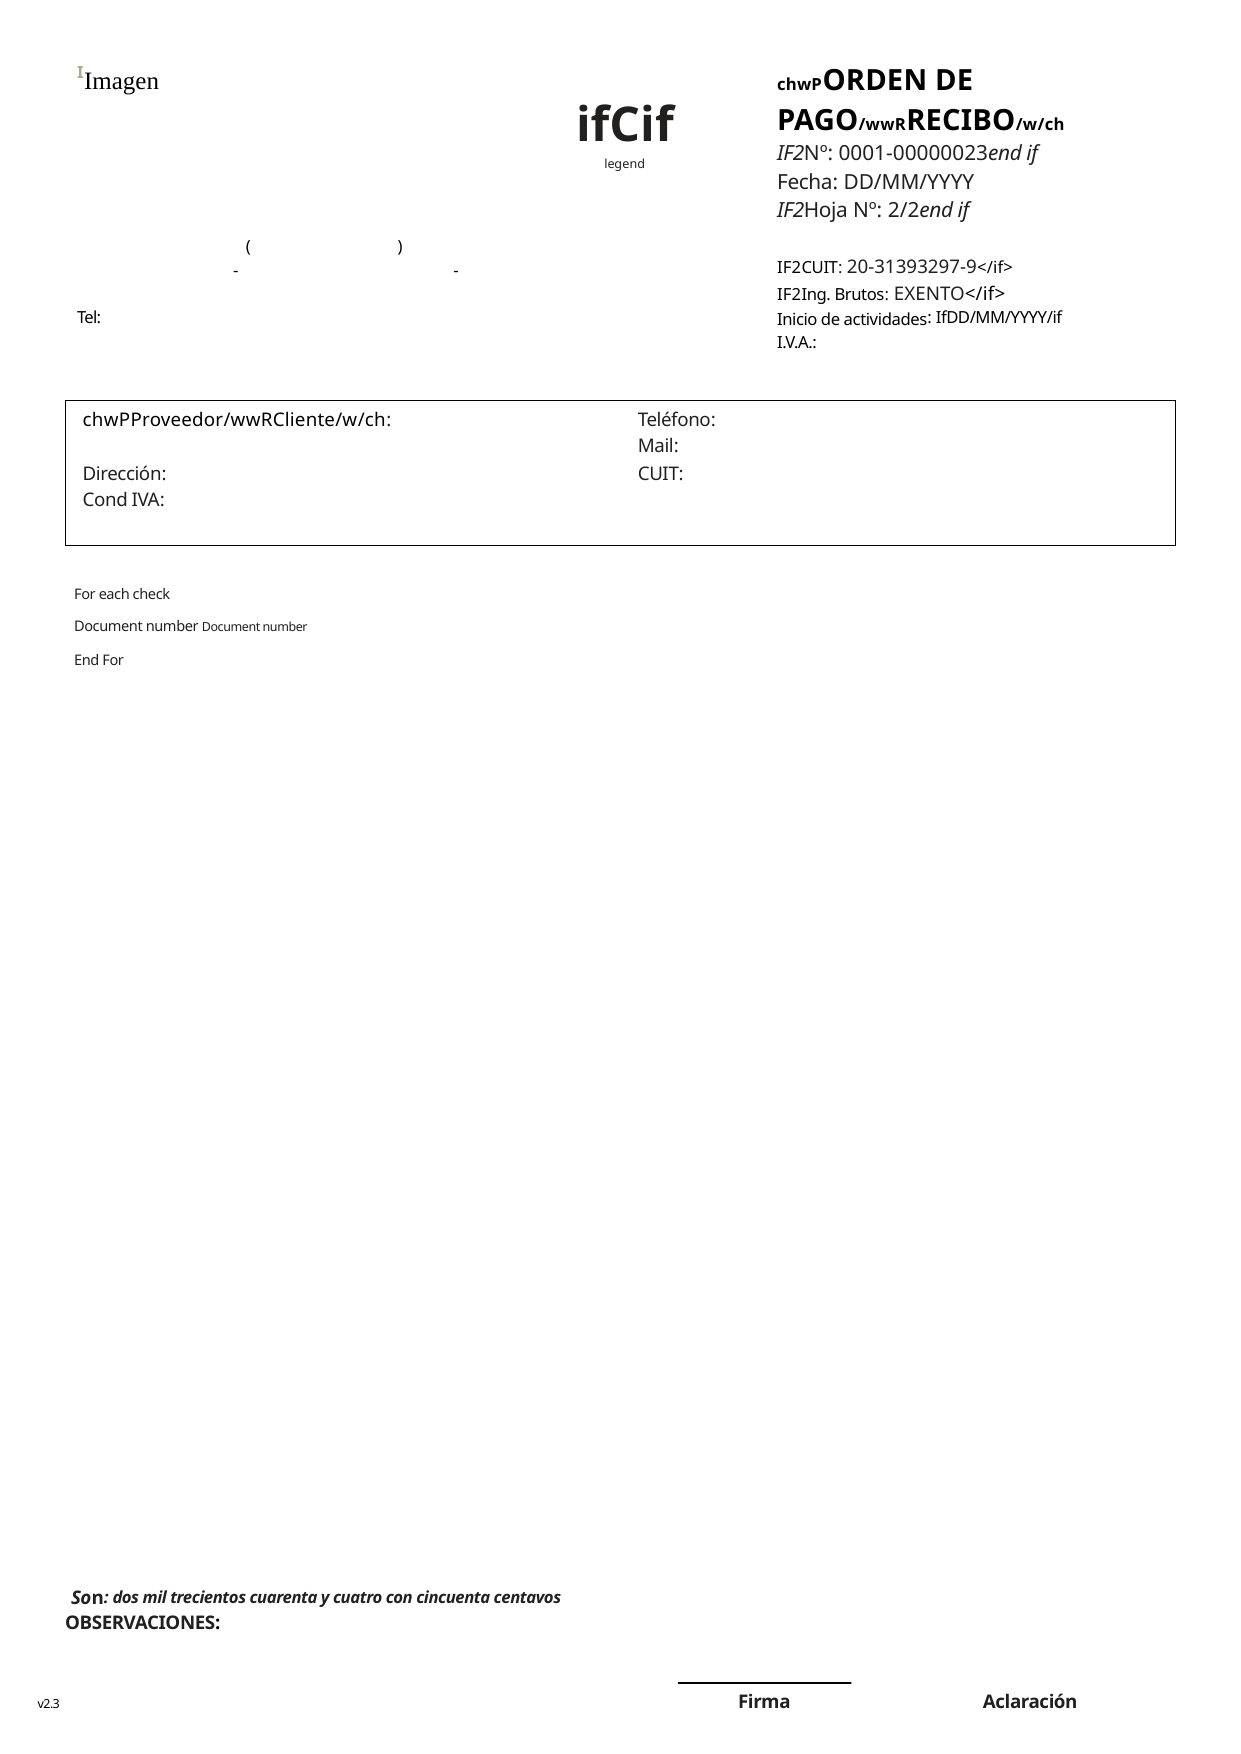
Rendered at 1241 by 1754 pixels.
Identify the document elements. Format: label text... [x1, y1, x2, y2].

table_header [564, 577, 771, 609]
table_header [965, 577, 1172, 609]
table_cell [965, 644, 1172, 675]
table_cell [965, 609, 1172, 643]
table_cell [771, 609, 965, 643]
table_header For each check [68, 577, 564, 609]
table_cell [771, 644, 965, 675]
text </if> [12, 550, 1240, 577]
table_cell [564, 644, 771, 675]
table_header [771, 577, 965, 609]
table_cell Document number Document number [68, 609, 564, 643]
table_cell End For [68, 644, 564, 675]
table_cell [564, 609, 771, 643]
